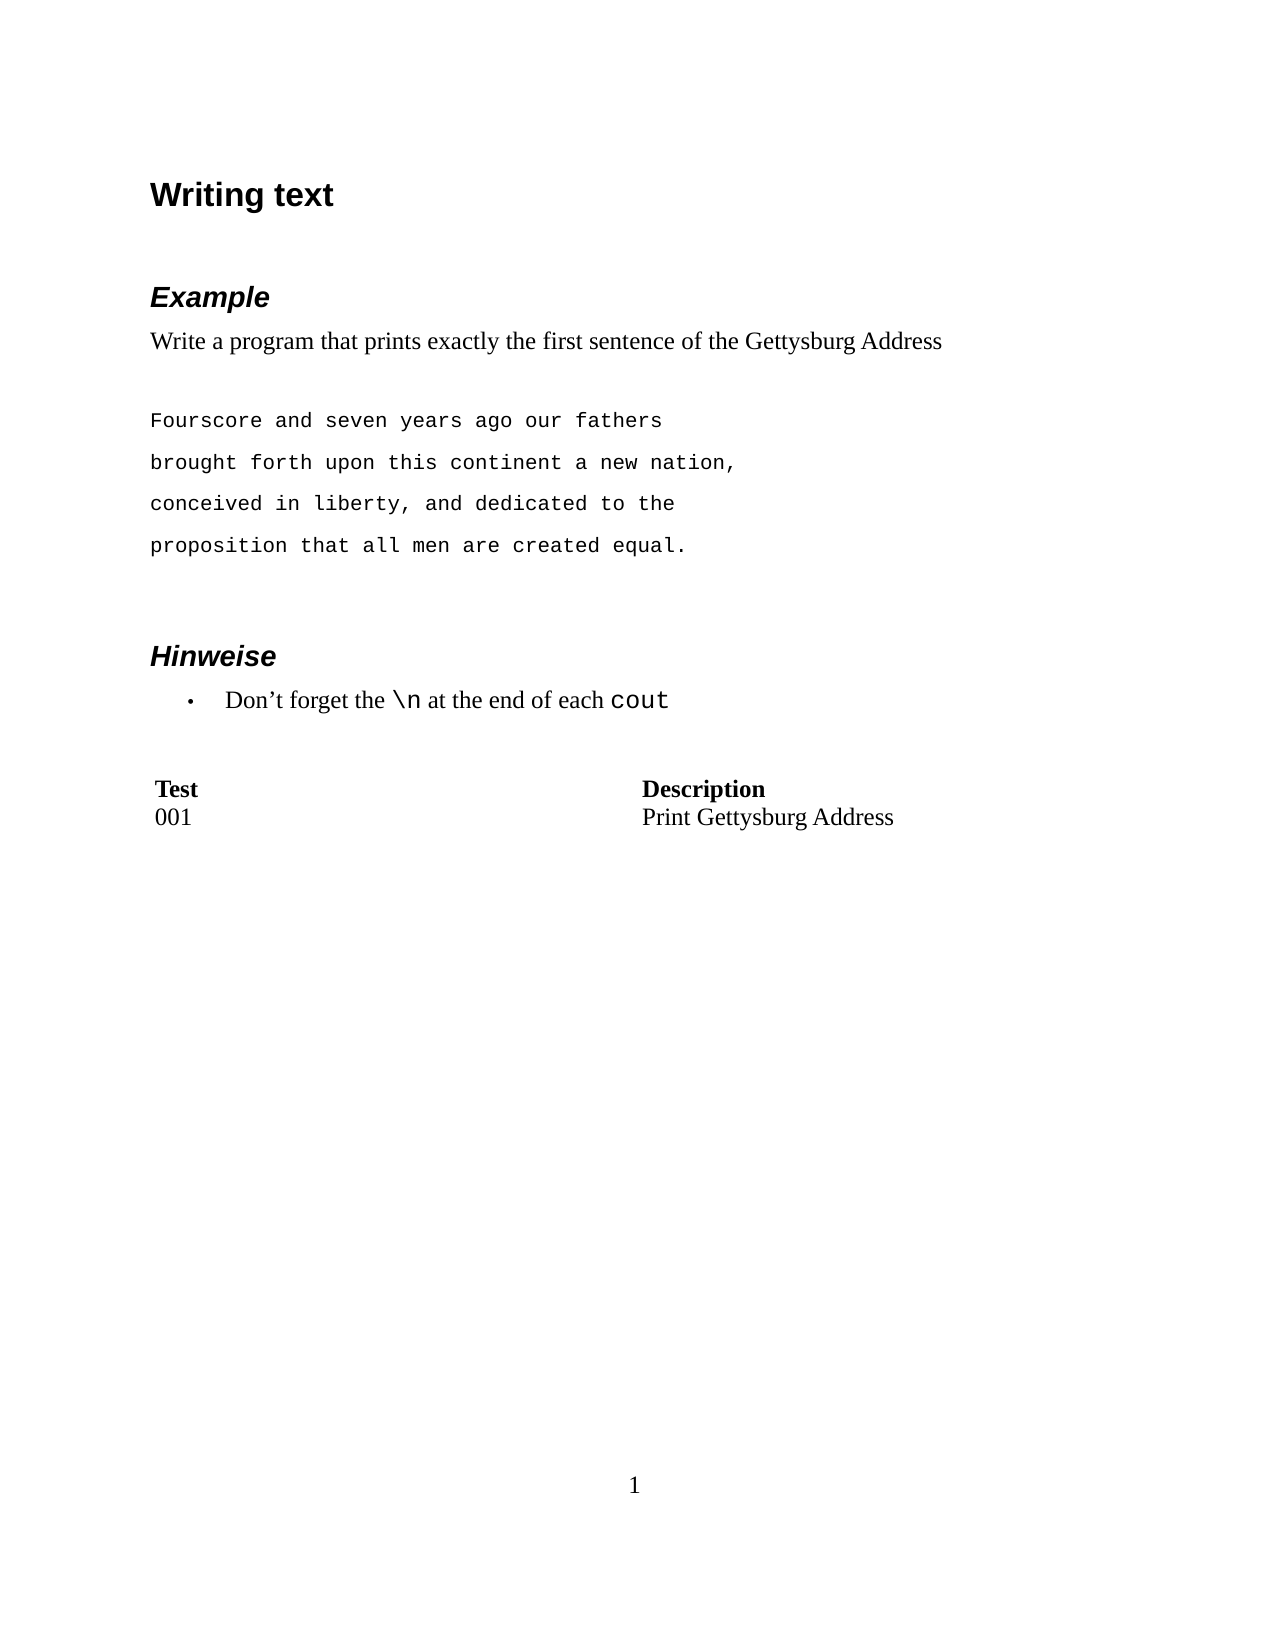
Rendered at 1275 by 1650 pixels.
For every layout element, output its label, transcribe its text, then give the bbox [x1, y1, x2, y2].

table_cell Print Gettysburg Address [638, 803, 1125, 831]
table_header Description [638, 774, 1125, 802]
text Write a program that prints exactly the first sentence of the Gettysburg Address [150, 326, 1125, 355]
subtitle Hinweise [150, 639, 1125, 673]
text conceived in liberty, and dedicated to the [150, 493, 1125, 517]
subtitle Example [150, 280, 1125, 313]
text proposition that all men are created equal. [150, 535, 1125, 559]
table_header Test [150, 774, 637, 802]
list Don’t forget the \n at the end of each cout [187, 685, 1125, 716]
subtitle Writing text [150, 175, 1125, 214]
text Fourscore and seven years ago our fathers [150, 410, 1125, 434]
table_cell 001 [150, 803, 637, 831]
text brought forth upon this continent a new nation, [150, 452, 1125, 476]
